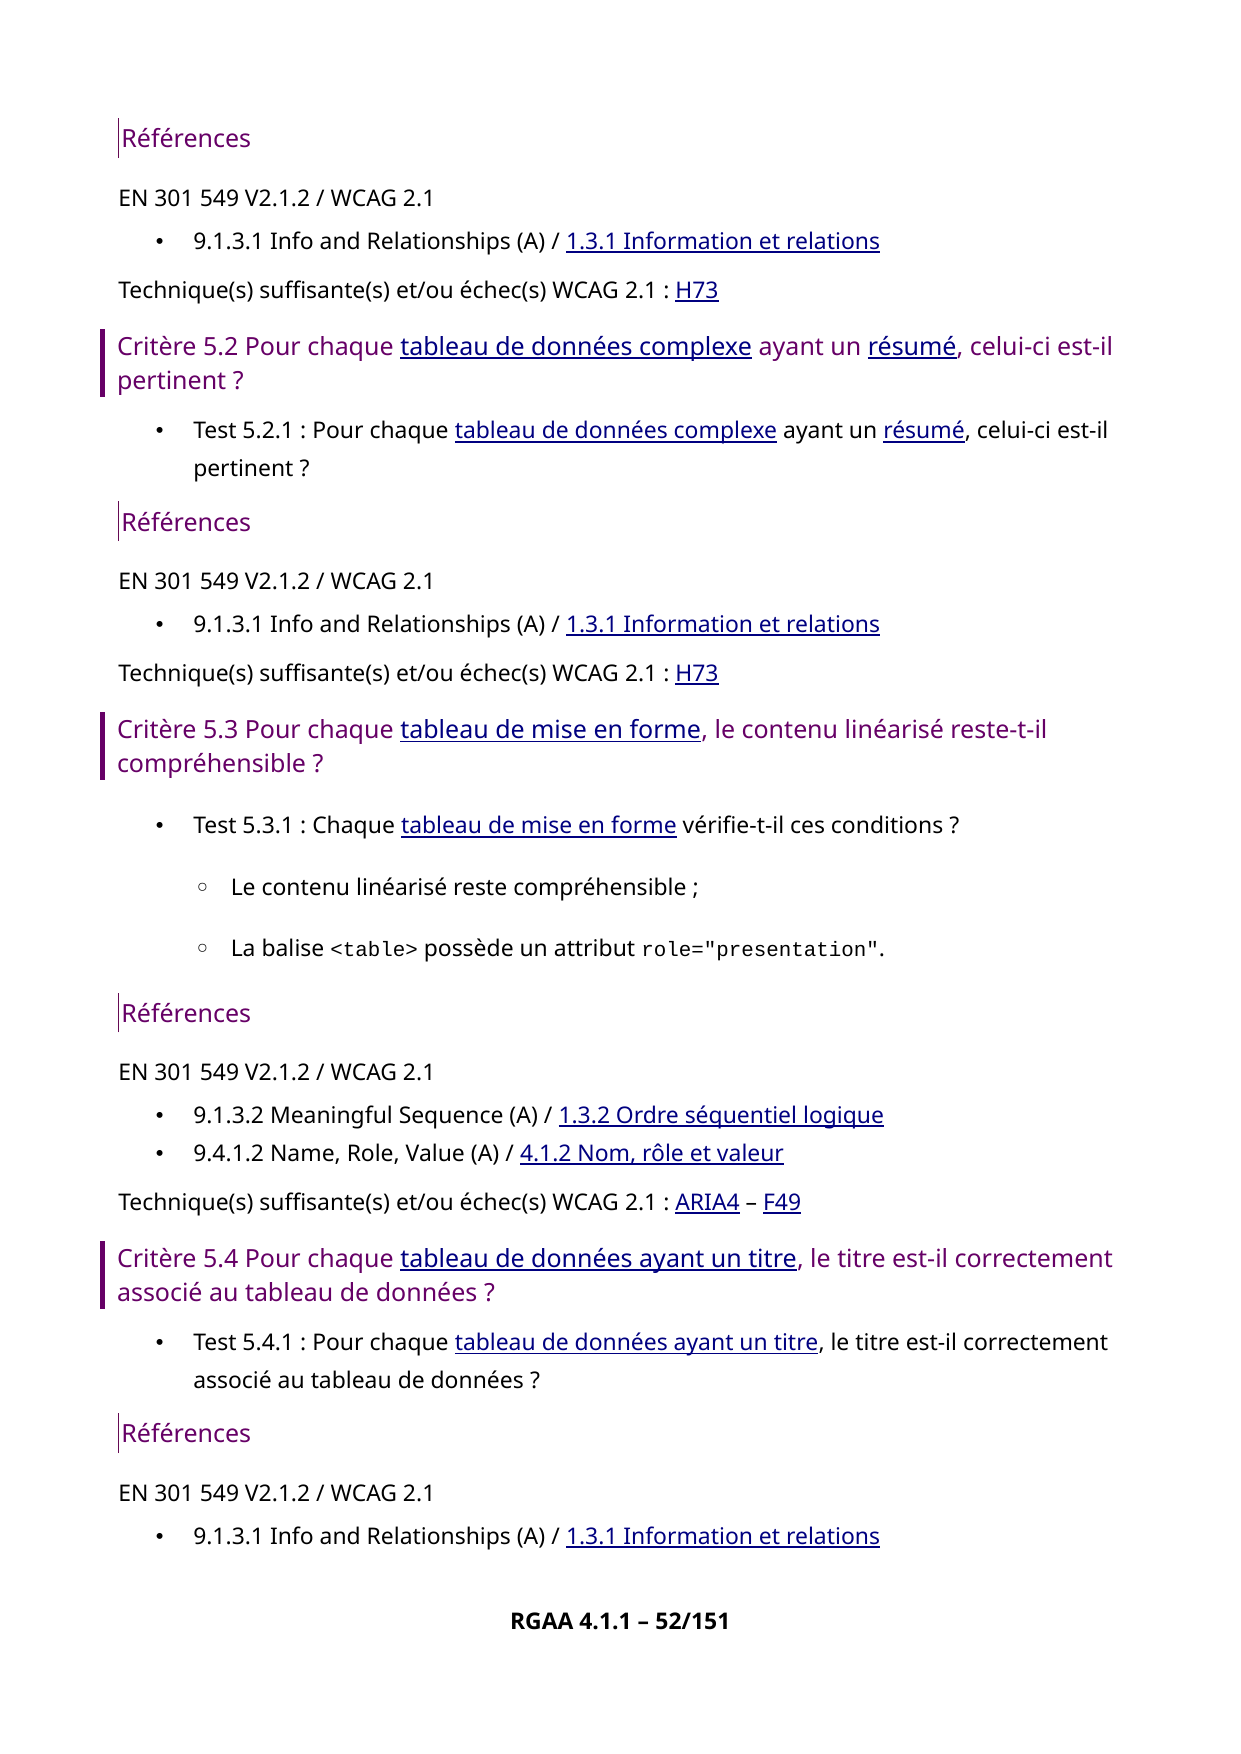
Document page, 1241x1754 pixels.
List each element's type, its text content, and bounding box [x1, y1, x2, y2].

list 9.1.3.1 Info and Relationships (A) / 1.3.1 Information et relations [156, 608, 1122, 639]
list Test 5.4.1 : Pour chaque tableau de données ayant un titre, le titre est-il correctement associé au tableau de données ? [156, 1326, 1122, 1395]
subtitle Références [118, 992, 1122, 1032]
list 9.4.1.2 Name, Role, Value (A) / 4.1.2 Nom, rôle et valeur [156, 1136, 1122, 1168]
list 9.1.3.1 Info and Relationships (A) / 1.3.1 Information et relations [156, 224, 1122, 256]
text EN 301 549 V2.1.2 / WCAG 2.1 [118, 182, 1122, 213]
subtitle Critère 5.2 Pour chaque tableau de données complexe ayant un résumé, celui-ci est-il pertinent ? [105, 329, 1122, 397]
subtitle Références [119, 118, 1122, 158]
text Technique(s) suffisante(s) et/ou échec(s) WCAG 2.1 : H73 [118, 274, 1122, 305]
subtitle Critère 5.4 Pour chaque tableau de données ayant un titre, le titre est-il correctement associé au tableau de données ? [105, 1241, 1122, 1309]
text EN 301 549 V2.1.2 / WCAG 2.1 [118, 1056, 1122, 1087]
text EN 301 549 V2.1.2 / WCAG 2.1 [118, 1477, 1122, 1508]
subtitle Références [119, 1413, 1122, 1453]
list Test 5.3.1 : Chaque tableau de mise en forme vérifie-t-il ces conditions ? [156, 809, 1122, 841]
text Technique(s) suffisante(s) et/ou échec(s) WCAG 2.1 : H73 [118, 657, 1122, 688]
subtitle Critère 5.3 Pour chaque tableau de mise en forme, le contenu linéarisé reste-t-il compréhensible ? [105, 712, 1122, 780]
subtitle Références [119, 501, 1122, 541]
list 9.1.3.1 Info and Relationships (A) / 1.3.1 Information et relations [156, 1519, 1122, 1551]
text Technique(s) suffisante(s) et/ou échec(s) WCAG 2.1 : ARIA4 – F49 [118, 1186, 1122, 1217]
list La balise <table> possède un attribut role="presentation". [193, 931, 1122, 963]
list Test 5.2.1 : Pour chaque tableau de données complexe ayant un résumé, celui-ci est-il pertinent ? [156, 414, 1122, 483]
text EN 301 549 V2.1.2 / WCAG 2.1 [118, 565, 1122, 596]
list 9.1.3.2 Meaningful Sequence (A) / 1.3.2 Ordre séquentiel logique [156, 1099, 1122, 1130]
list Le contenu linéarisé reste compréhensible ; [193, 870, 1122, 902]
